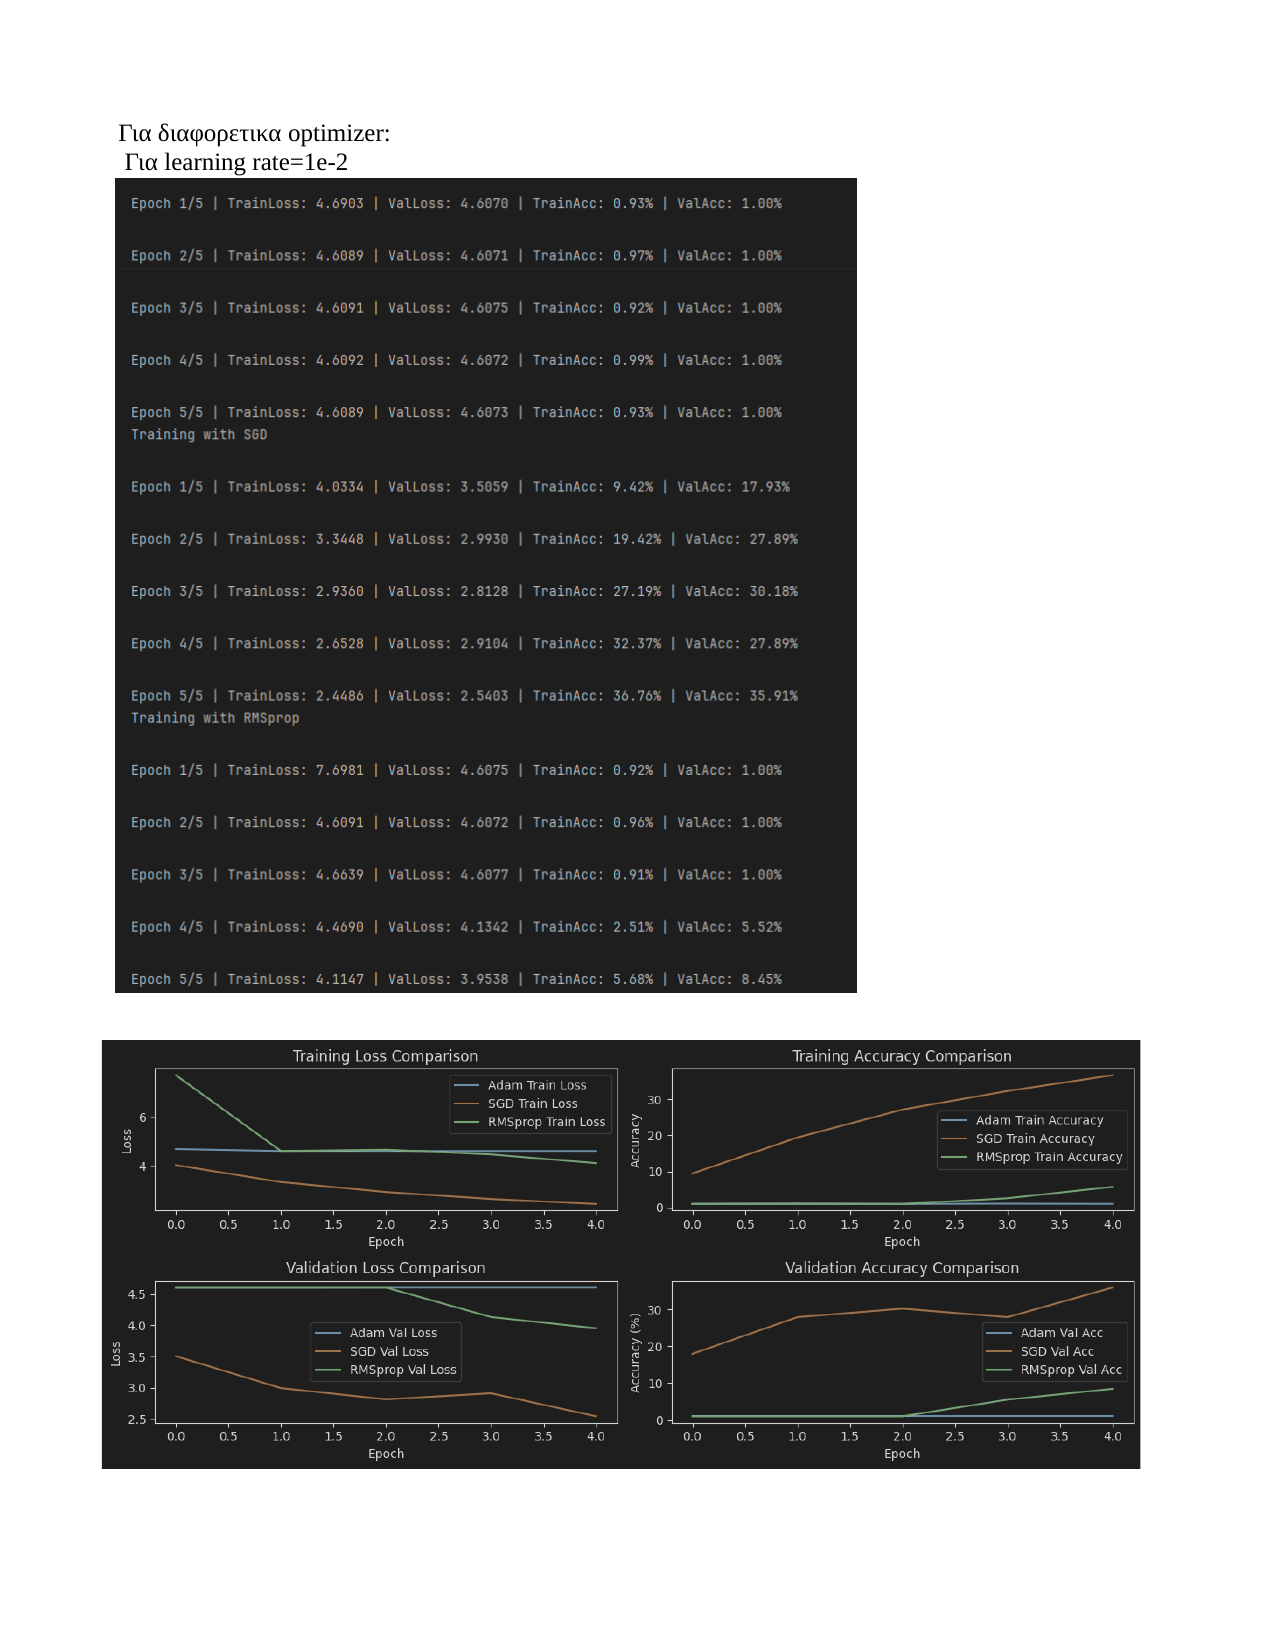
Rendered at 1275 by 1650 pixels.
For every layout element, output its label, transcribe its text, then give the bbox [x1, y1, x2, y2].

picture [101, 1040, 1141, 1469]
picture [115, 178, 857, 993]
text Για learning rate=1e-2 [118, 147, 1157, 176]
text Για διαφορετικα optimizer: [118, 118, 1157, 147]
